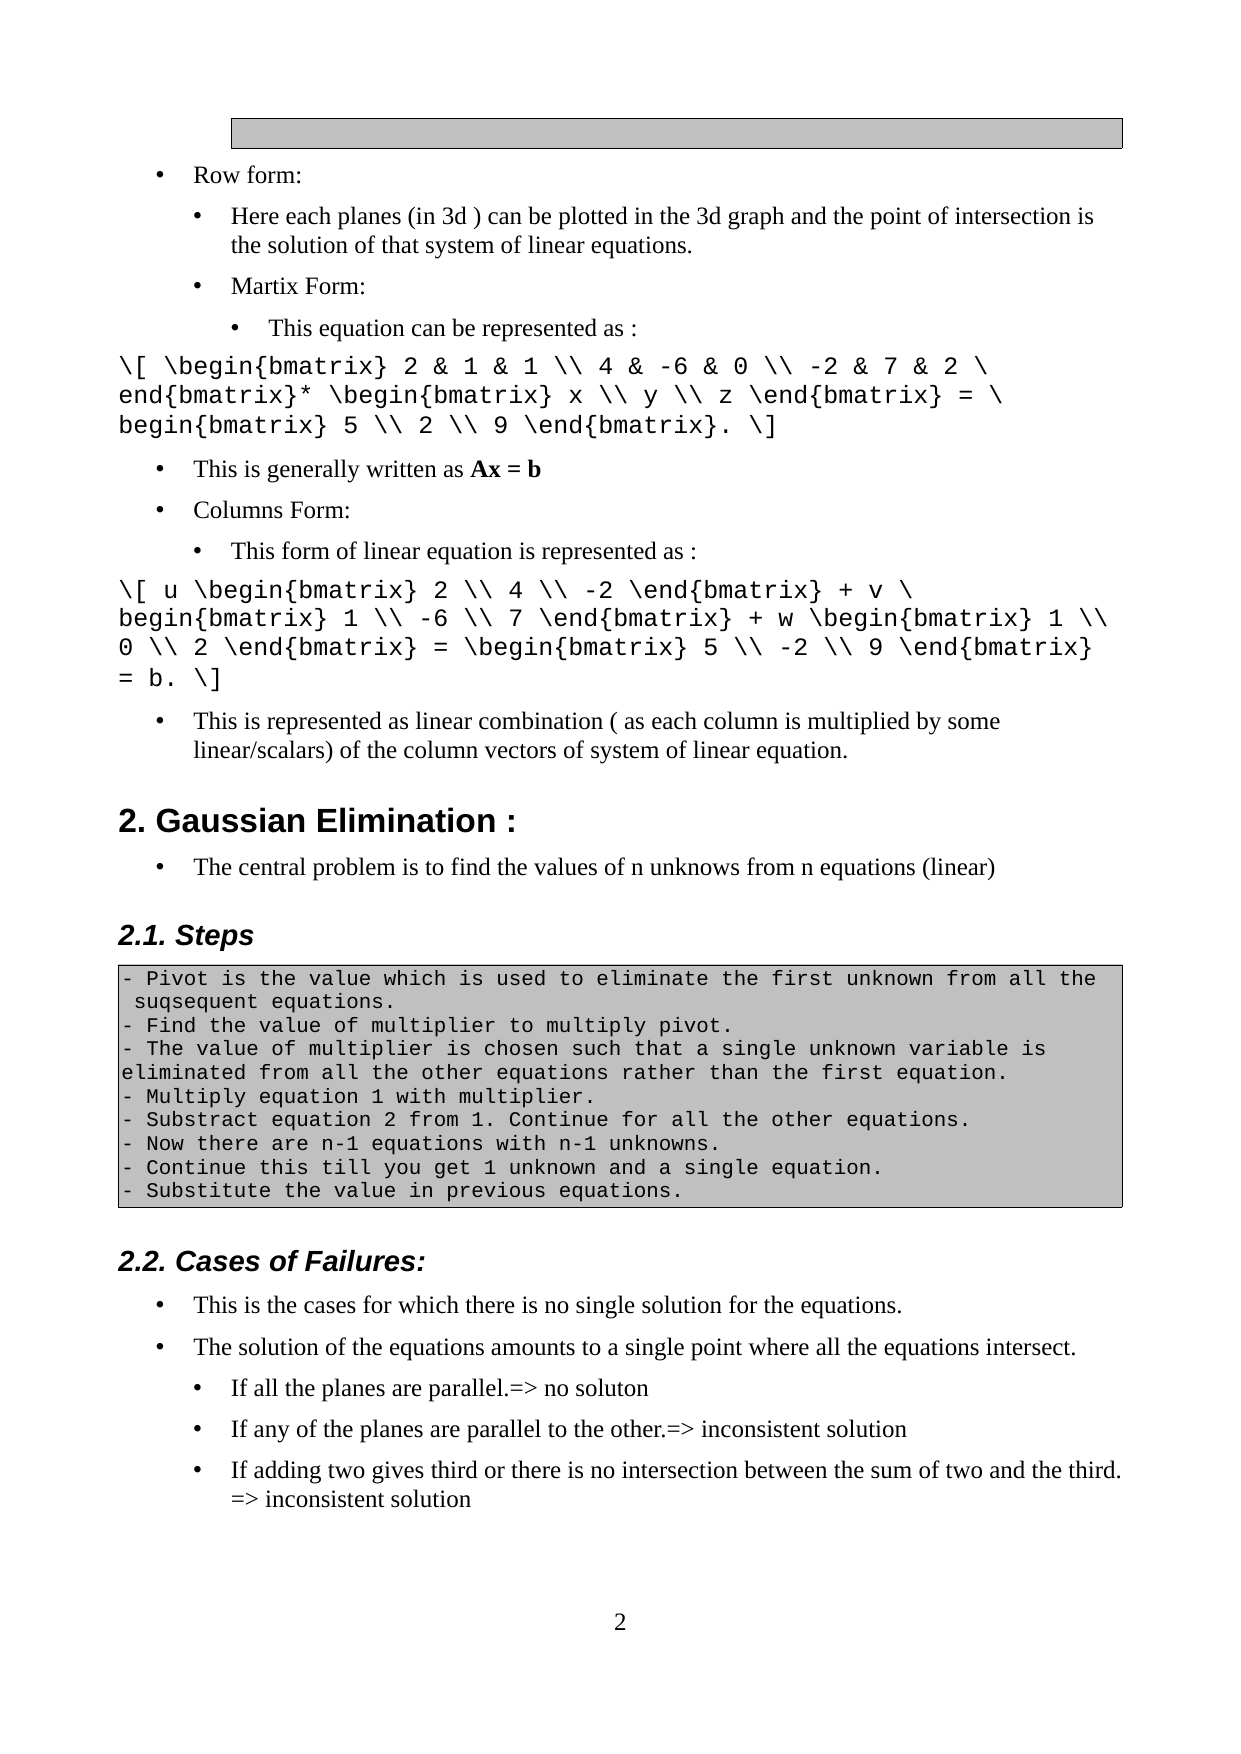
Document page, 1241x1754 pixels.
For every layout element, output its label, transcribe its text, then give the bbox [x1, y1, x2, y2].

list Here each planes (in 3d ) can be plotted in the 3d graph and the point of intersection is the solution of that system of linear equations. [193, 201, 1122, 259]
list If any of the planes are parallel to the other.=> inconsistent solution [193, 1414, 1122, 1443]
subtitle Steps [118, 918, 1122, 952]
list If adding two gives third or there is no intersection between the sum of two and the third. => inconsistent solution [193, 1455, 1122, 1513]
list Columns Form: [156, 495, 1122, 524]
text \[ \begin{bmatrix} 2 & 1 & 1 \\ 4 & -6 & 0 \\ -2 & 7 & 2 \end{bmatrix}* \begin{bmatrix} x \\ y \\ z \end{bmatrix} = \begin{bmatrix} 5 \\ 2 \\ 9 \end{bmatrix}. \] [118, 354, 1122, 441]
text - Substract equation 2 from 1. Continue for all the other equations. [119, 1106, 1122, 1130]
list This is generally written as Ax = b [156, 454, 1122, 483]
subtitle Cases of Failures: [118, 1244, 1122, 1278]
subtitle Gaussian Elimination : [118, 801, 1122, 840]
text - Now there are n-1 equations with n-1 unknowns. [119, 1130, 1122, 1154]
text - The value of multiplier is chosen such that a single unknown variable is eliminated from all the other equations rather than the first equation. [119, 1035, 1122, 1083]
list Martix Form: [193, 271, 1122, 300]
list If all the planes are parallel.=> no soluton [193, 1373, 1122, 1402]
list This is the cases for which there is no single solution for the equations. [156, 1290, 1122, 1319]
text suqsequent equations. [119, 988, 1122, 1012]
text - Find the value of multiplier to multiply pivot. [119, 1012, 1122, 1035]
list This equation can be represented as : [231, 313, 1122, 341]
list Row form: [156, 160, 1122, 189]
list This form of linear equation is represented as : [193, 536, 1122, 565]
text \[ u \begin{bmatrix} 2 \\ 4 \\ -2 \end{bmatrix} + v \begin{bmatrix} 1 \\ -6 \\ 7 \end{bmatrix} + w \begin{bmatrix} 1 \\ 0 \\ 2 \end{bmatrix} = \begin{bmatrix} 5 \\ -2 \\ 9 \end{bmatrix} = b. \] [118, 578, 1122, 693]
text - Continue this till you get 1 unknown and a single equation. [119, 1154, 1122, 1177]
text - Substitute the value in previous equations. [119, 1177, 1122, 1207]
text - Pivot is the value which is used to eliminate the first unknown from all the [119, 966, 1122, 988]
list The central problem is to find the values of n unknows from n equations (linear) [156, 852, 1122, 881]
list This is represented as linear combination ( as each column is multiplied by some linear/scalars) of the column vectors of system of linear equation. [156, 706, 1122, 763]
list The solution of the equations amounts to a single point where all the equations intersect. [156, 1332, 1122, 1360]
text - Multiply equation 1 with multiplier. [119, 1083, 1122, 1106]
